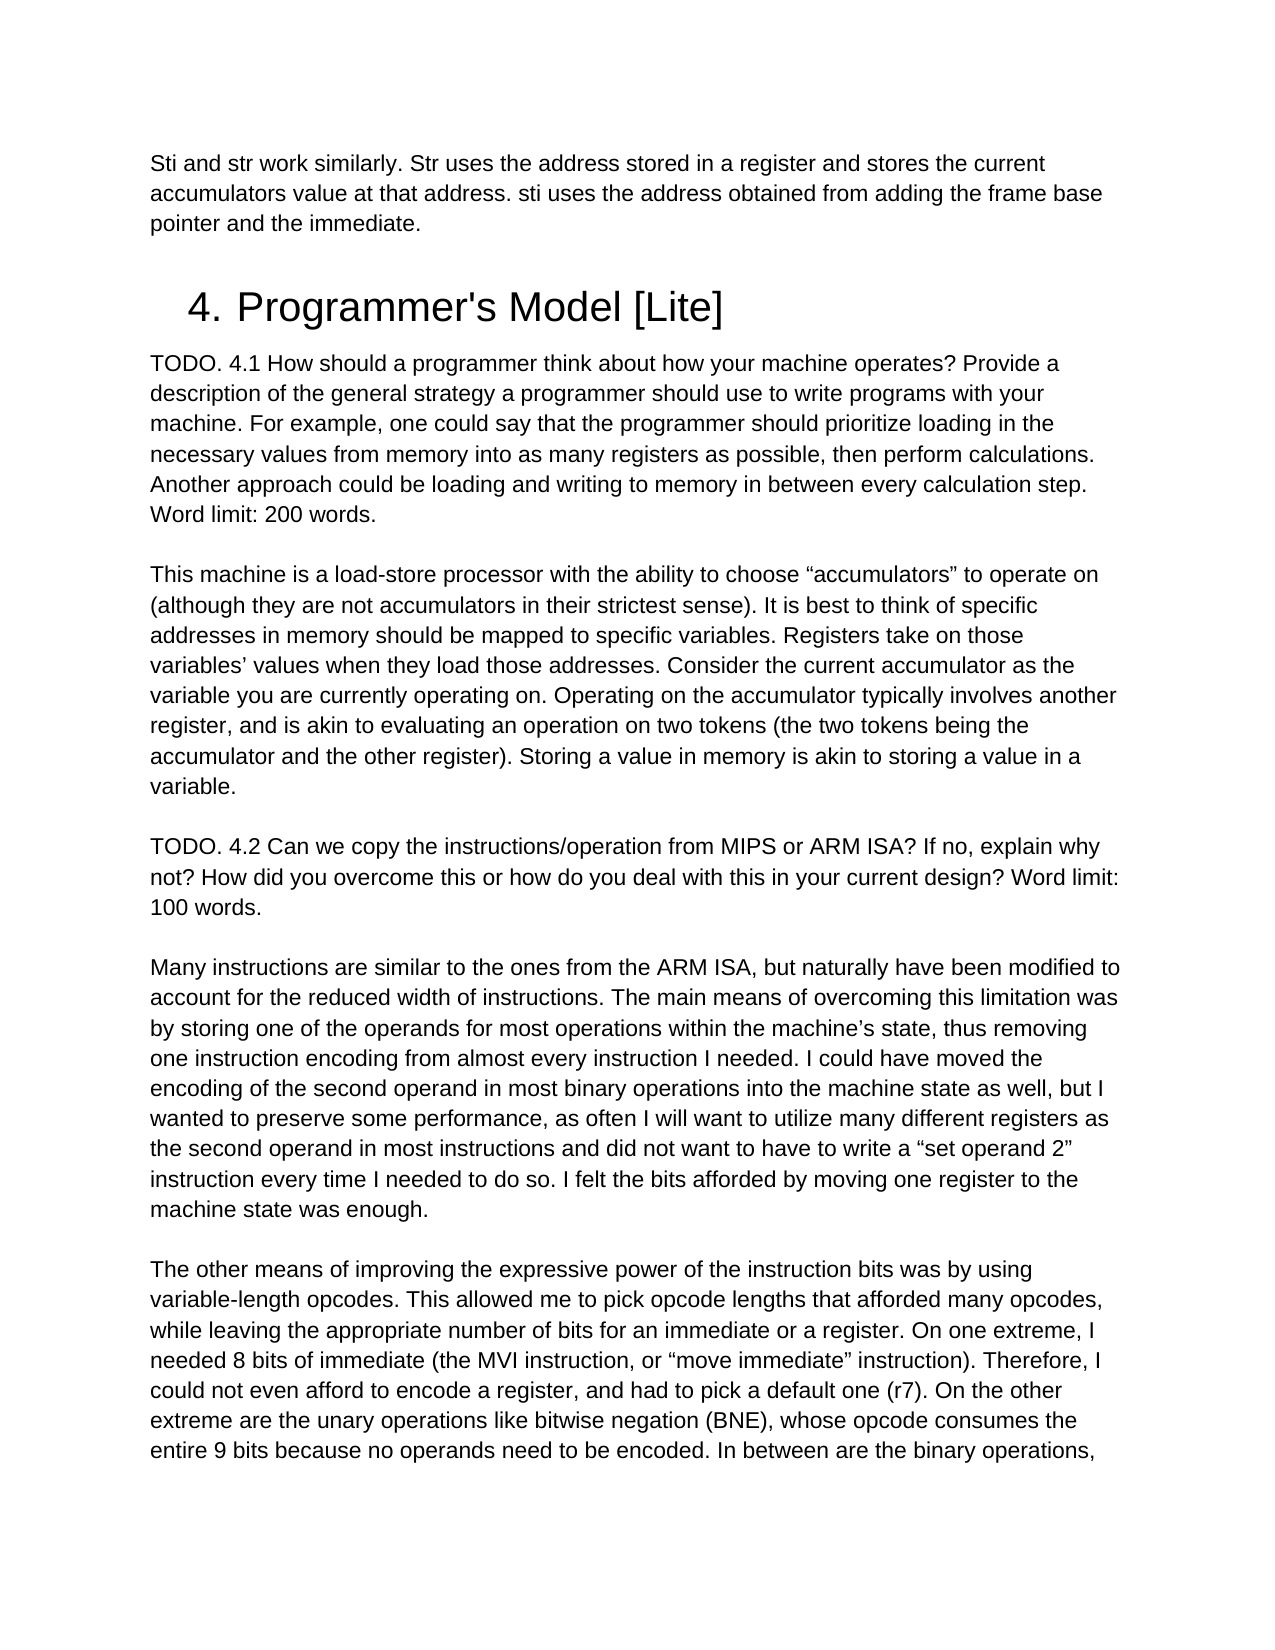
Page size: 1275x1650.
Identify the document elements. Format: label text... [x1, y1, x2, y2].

subtitle Programmer's Model [Lite] [187, 282, 1125, 330]
text Many instructions are similar to the ones from the ARM ISA, but naturally have been modified to account for the reduced width of instructions. The main means of overcoming this limitation was by storing one of the operands for most operations within the machine’s state, thus removing one instruction encoding from almost every instruction I needed. I could have moved the encoding of the second operand in most binary operations into the machine state as well, but I wanted to preserve some performance, as often I will want to utilize many different registers as the second operand in most instructions and did not want to have to write a “set operand 2” instruction every time I needed to do so. I felt the bits afforded by moving one register to the machine state was enough. [150, 954, 1125, 1222]
text Sti and str work similarly. Str uses the address stored in a register and stores the current accumulators value at that address. sti uses the address obtained from adding the frame base pointer and the immediate. [150, 150, 1125, 237]
text The other means of improving the expressive power of the instruction bits was by using variable-length opcodes. This allowed me to pick opcode lengths that afforded many opcodes, while leaving the appropriate number of bits for an immediate or a register. On one extreme, I needed 8 bits of immediate (the MVI instruction, or “move immediate” instruction). Therefore, I could not even afford to encode a register, and had to pick a default one (r7). On the other extreme are the unary operations like bitwise negation (BNE), whose opcode consumes the entire 9 bits because no operands need to be encoded. In between are the binary operations, [150, 1256, 1125, 1464]
text This machine is a load-store processor with the ability to choose “accumulators” to operate on (although they are not accumulators in their strictest sense). It is best to think of specific addresses in memory should be mapped to specific variables. Registers take on those variables’ values when they load those addresses. Consider the current accumulator as the variable you are currently operating on. Operating on the accumulator typically involves another register, and is akin to evaluating an operation on two tokens (the two tokens being the accumulator and the other register). Storing a value in memory is akin to storing a value in a variable. [150, 561, 1125, 799]
text TODO. 4.1 How should a programmer think about how your machine operates? Provide a description of the general strategy a programmer should use to write programs with your machine. For example, one could say that the programmer should prioritize loading in the necessary values from memory into as many registers as possible, then perform calculations. Another approach could be loading and writing to memory in between every calculation step. Word limit: 200 words. [150, 350, 1125, 527]
text TODO. 4.2 Can we copy the instructions/operation from MIPS or ARM ISA? If no, explain why not? How did you overcome this or how do you deal with this in your current design? Word limit: 100 words. [150, 833, 1125, 920]
